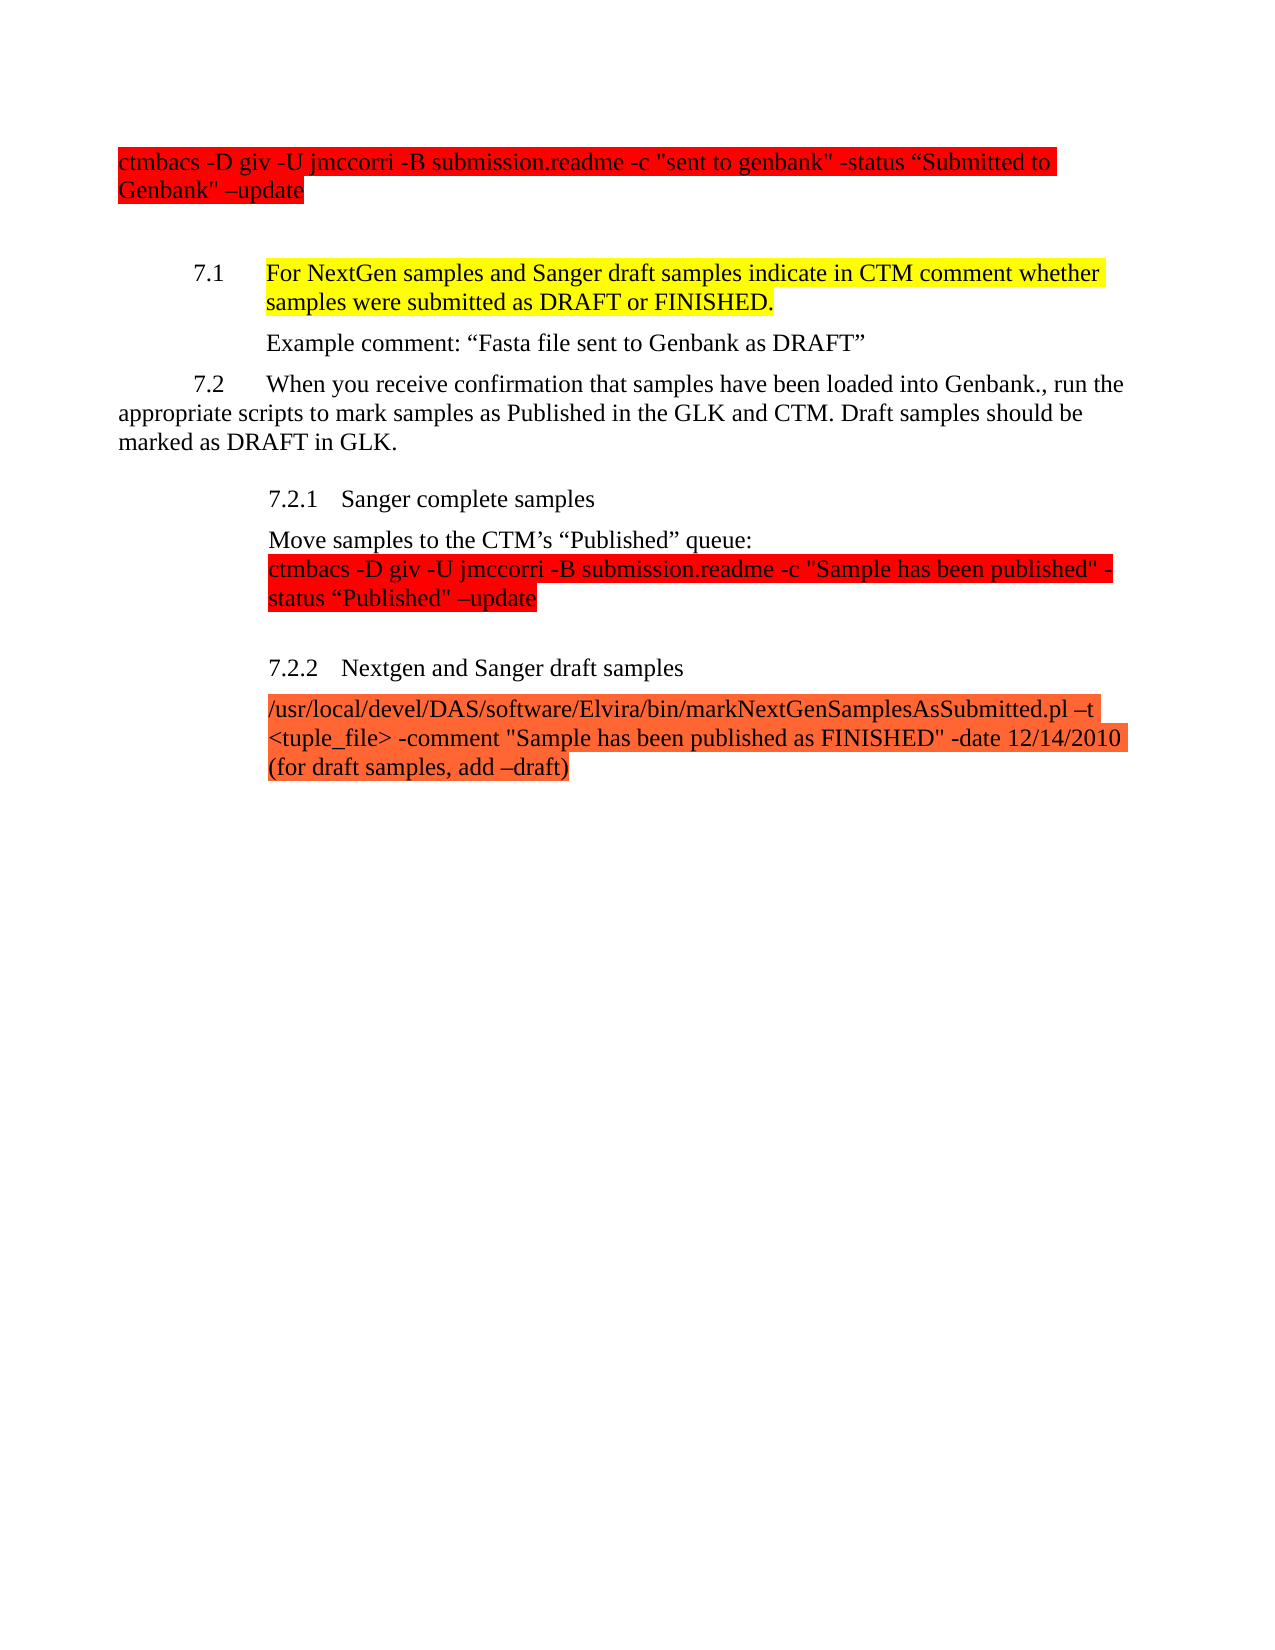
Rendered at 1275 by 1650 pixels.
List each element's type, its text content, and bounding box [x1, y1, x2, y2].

text Example comment: “Fasta file sent to Genbank as DRAFT” [118, 328, 1157, 357]
text 7.1 For NextGen samples and Sanger draft samples indicate in CTM comment whether samples were submitted as DRAFT or FINISHED. [118, 258, 1157, 316]
text 7.2 When you receive confirmation that samples have been loaded into Genbank., run the appropriate scripts to mark samples as Published in the GLK and CTM. Draft samples should be marked as DRAFT in GLK. [118, 369, 1157, 456]
text 7.2.1 Sanger complete samples [193, 484, 1157, 513]
text /usr/local/devel/DAS/software/Elvira/bin/markNextGenSamplesAsSubmitted.pl –t <tuple_file> -comment "Sample has been published as FINISHED" -date 12/14/2010 (for draft samples, add –draft) [268, 694, 1157, 781]
text Move samples to the CTM’s “Published” queue: [268, 526, 1157, 554]
text ctmbacs -D giv -U jmccorri -B submission.readme -c "Sample has been published" -status “Published" –update [268, 554, 1157, 612]
text ctmbacs -D giv -U jmccorri -B submission.readme -c "sent to genbank" -status “Submitted to Genbank" –update [118, 147, 1157, 204]
text 7.2.2 Nextgen and Sanger draft samples [193, 653, 1157, 682]
